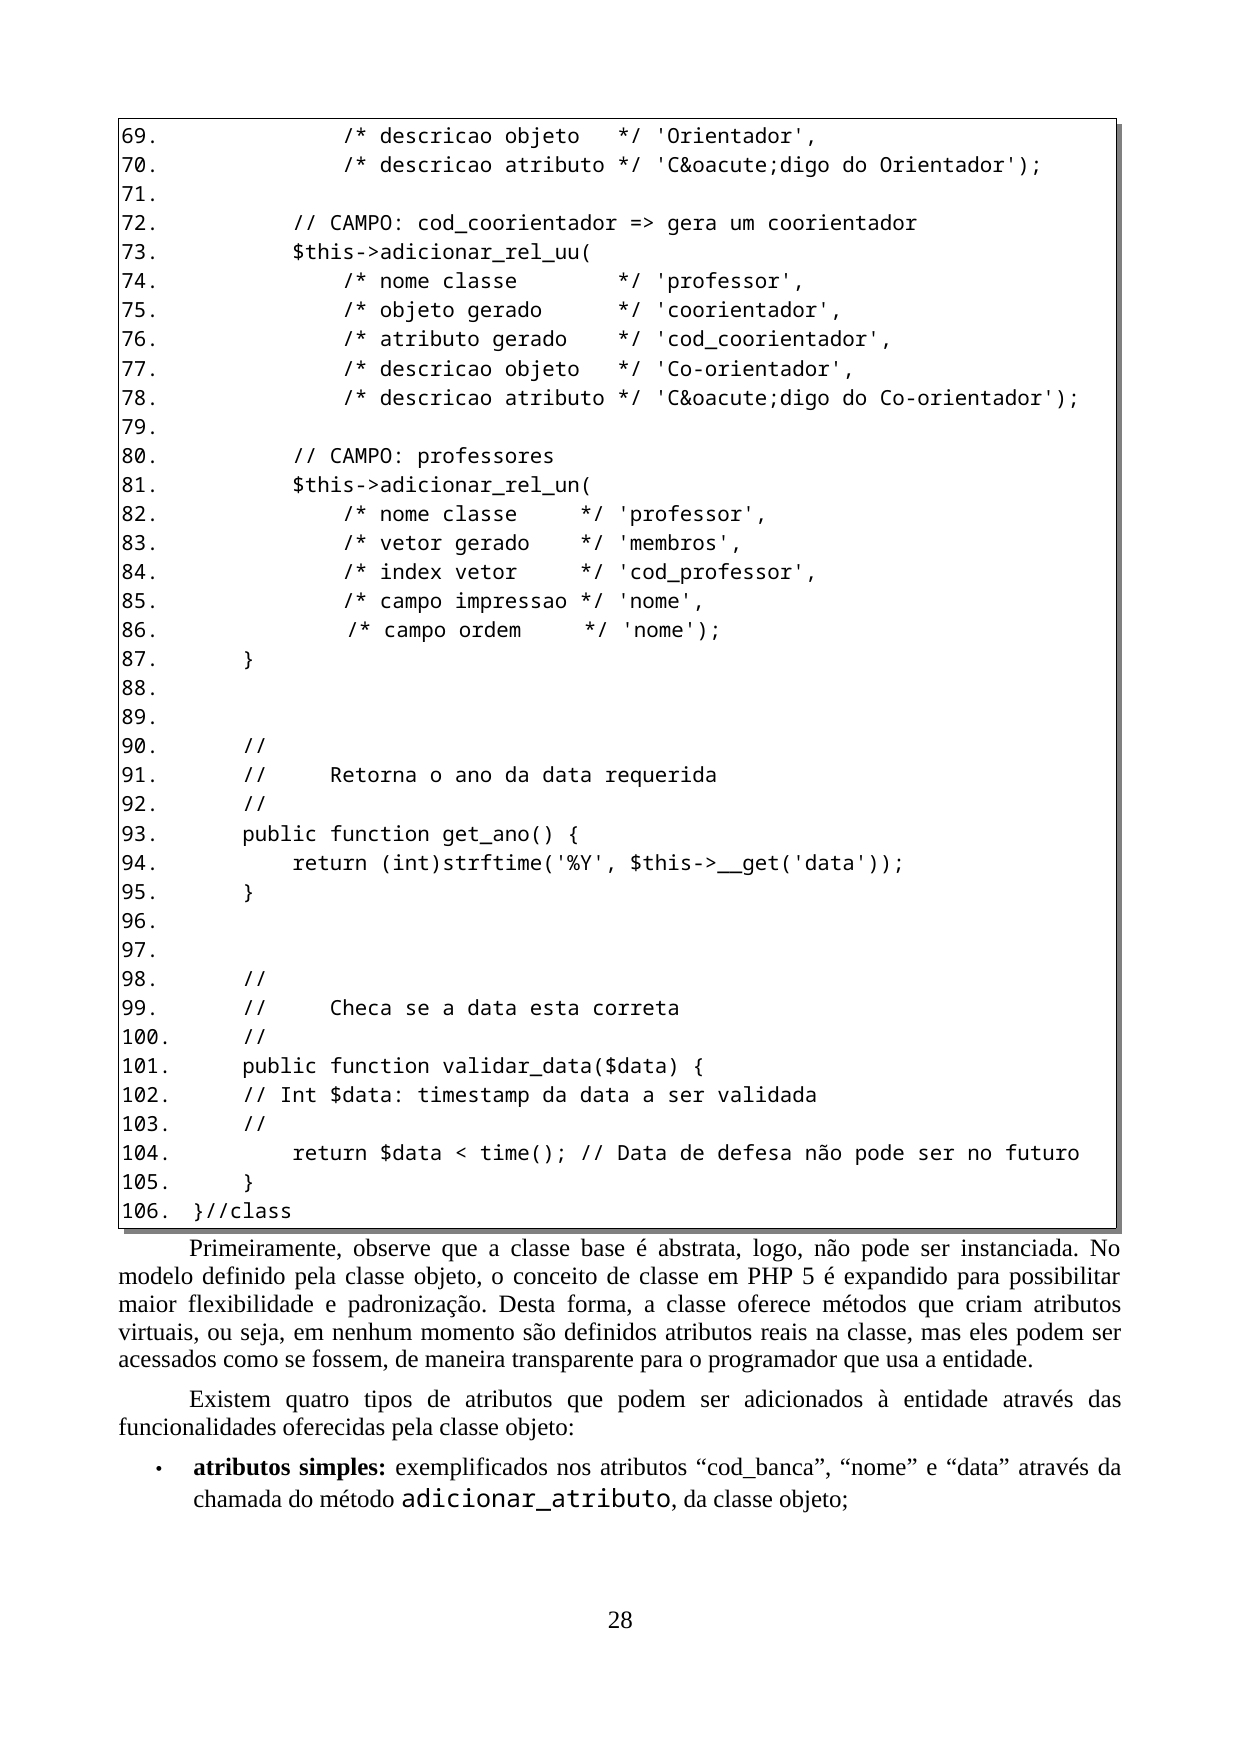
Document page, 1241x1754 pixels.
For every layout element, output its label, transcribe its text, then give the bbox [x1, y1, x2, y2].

list // CAMPO: professores [119, 438, 1116, 467]
list /* descricao objeto */ 'Co-orientador', [119, 351, 1116, 380]
text Primeiramente, observe que a classe base é abstrata, logo, não pode ser instanciada. No modelo definido pela classe objeto, o conceito de classe em PHP 5 é expandido para possibilitar maior flexibilidade e padronização. Desta forma, a classe oferece métodos que criam atributos virtuais, ou seja, em nenhum momento são definidos atributos reais na classe, mas eles podem ser acessados como se fossem, de maneira transparente para o programador que usa a entidade. [118, 1234, 1122, 1373]
list $this->adicionar_rel_uu( [119, 234, 1116, 263]
list return $data < time(); // Data de defesa não pode ser no futuro [119, 1135, 1116, 1164]
list /* nome classe */ 'professor', [119, 496, 1116, 525]
list }//class [119, 1193, 1116, 1228]
list // Retorna o ano da data requerida [119, 757, 1116, 787]
list // [119, 961, 1116, 990]
list return (int)strftime('%Y', $this->__get('data')); [119, 845, 1116, 874]
list // [119, 787, 1116, 816]
list /* objeto gerado */ 'coorientador', [119, 292, 1116, 322]
list public function get_ano() { [119, 816, 1116, 845]
list /* campo ordem */ 'nome'); [119, 612, 1116, 641]
list atributos simples: exemplificados nos atributos “cod_banca”, “nome” e “data” através da chamada do método adicionar_atributo, da classe objeto; [156, 1453, 1122, 1515]
list } [119, 641, 1116, 673]
list /* atributo gerado */ 'cod_coorientador', [119, 322, 1116, 351]
list } [119, 874, 1116, 905]
list // [119, 1106, 1116, 1135]
list $this->adicionar_rel_un( [119, 467, 1116, 496]
list /* descricao atributo */ 'C&oacute;digo do Orientador'); [119, 147, 1116, 179]
list // [119, 728, 1116, 757]
list } [119, 1164, 1116, 1193]
list /* index vetor */ 'cod_professor', [119, 554, 1116, 583]
list /* descricao objeto */ 'Orientador', [119, 119, 1116, 147]
list /* descricao atributo */ 'C&oacute;digo do Co-orientador'); [119, 380, 1116, 411]
list /* nome classe */ 'professor', [119, 263, 1116, 292]
text Existem quatro tipos de atributos que podem ser adicionados à entidade através das funcionalidades oferecidas pela classe objeto: [118, 1386, 1122, 1441]
list // Checa se a data esta correta [119, 990, 1116, 1019]
list /* campo impressao */ 'nome', [119, 583, 1116, 612]
list // CAMPO: cod_coorientador => gera um coorientador [119, 205, 1116, 234]
list public function validar_data($data) { [119, 1048, 1116, 1077]
list /* vetor gerado */ 'membros', [119, 525, 1116, 554]
list // [119, 1019, 1116, 1048]
list // Int $data: timestamp da data a ser validada [119, 1077, 1116, 1106]
